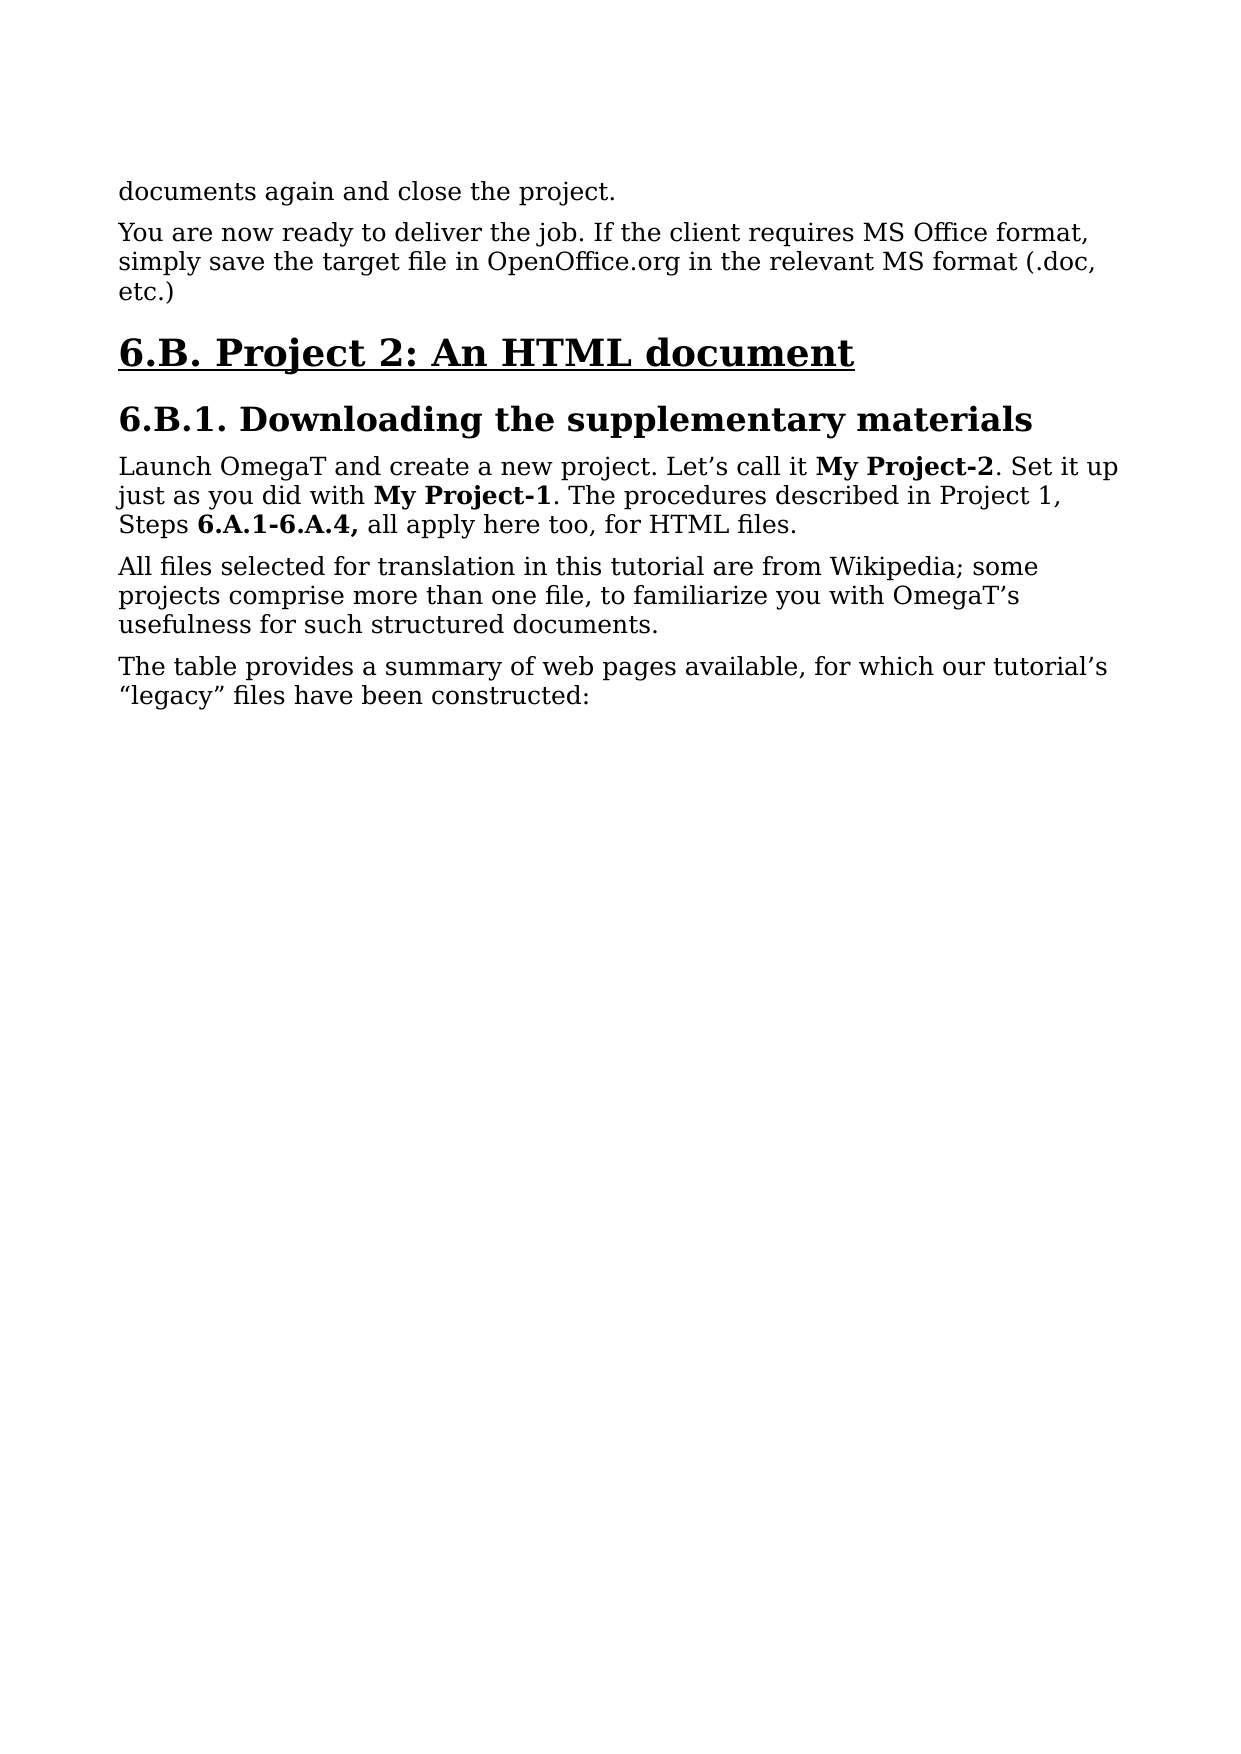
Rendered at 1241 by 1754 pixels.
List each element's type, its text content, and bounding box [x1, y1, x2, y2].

text documents again and close the project. [118, 177, 1122, 206]
text The table provides a summary of web pages available, for which our tutorial’s “legacy” files have been constructed: [118, 652, 1122, 740]
subtitle 6.B. Project 2: An HTML document [118, 331, 1122, 375]
text All files selected for translation in this tutorial are from Wikipedia; some projects comprise more than one file, to familiarize you with OmegaT’s usefulness for such structured documents. [118, 552, 1122, 640]
text Launch OmegaT and create a new project. Let’s call it My Project-2. Set it up just as you did with My Project-1. The procedures described in Project 1, Steps 6.A.1-6.A.4, all apply here too, for HTML files. [118, 452, 1122, 540]
subtitle 6.B.1. Downloading the supplementary materials [118, 400, 1122, 439]
text You are now ready to deliver the job. If the client requires MS Office format, simply save the target file in OpenOffice.org in the relevant MS format (.doc, etc.) [118, 218, 1122, 306]
